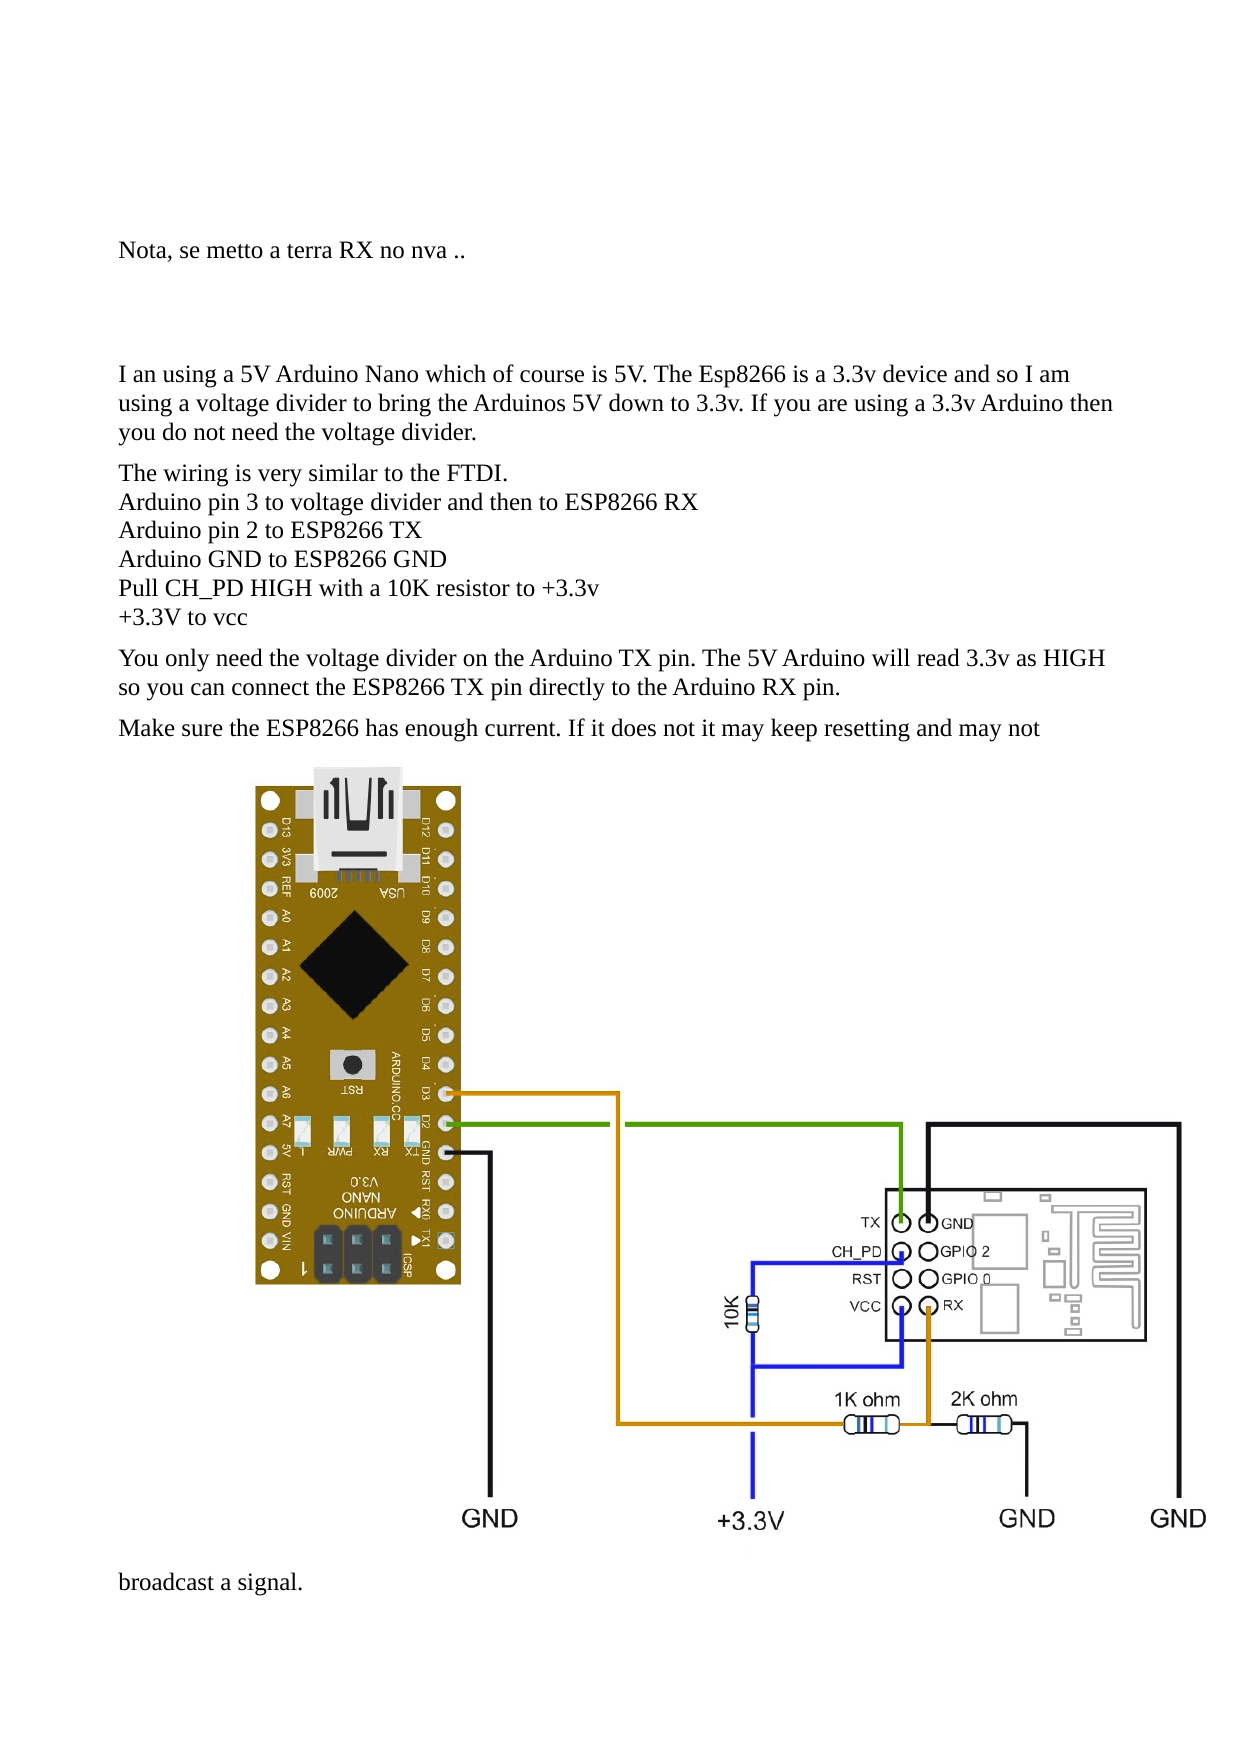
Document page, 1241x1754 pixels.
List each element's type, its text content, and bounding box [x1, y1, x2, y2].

text The wiring is very similar to the FTDI. Arduino pin 3 to voltage divider and then to ESP8266 RX Arduino pin 2 to ESP8266 TX Arduino GND to ESP8266 GND Pull CH_PD HIGH with a 10K resistor to +3.3v +3.3V to vcc [118, 458, 1122, 631]
picture [236, 752, 1241, 1568]
text Make sure the ESP8266 has enough current. If it does not it may keep resetting and may not broadcast a signal. [118, 713, 1122, 1596]
text Nota, se metto a terra RX no nva .. [118, 236, 1122, 264]
text I an using a 5V Arduino Nano which of course is 5V. The Esp8266 is a 3.3v device and so I am using a voltage divider to bring the Arduinos 5V down to 3.3v. If you are using a 3.3v Arduino then you do not need the voltage divider. [118, 359, 1122, 446]
text You only need the voltage divider on the Arduino TX pin. The 5V Arduino will read 3.3v as HIGH so you can connect the ESP8266 TX pin directly to the Arduino RX pin. [118, 643, 1122, 701]
